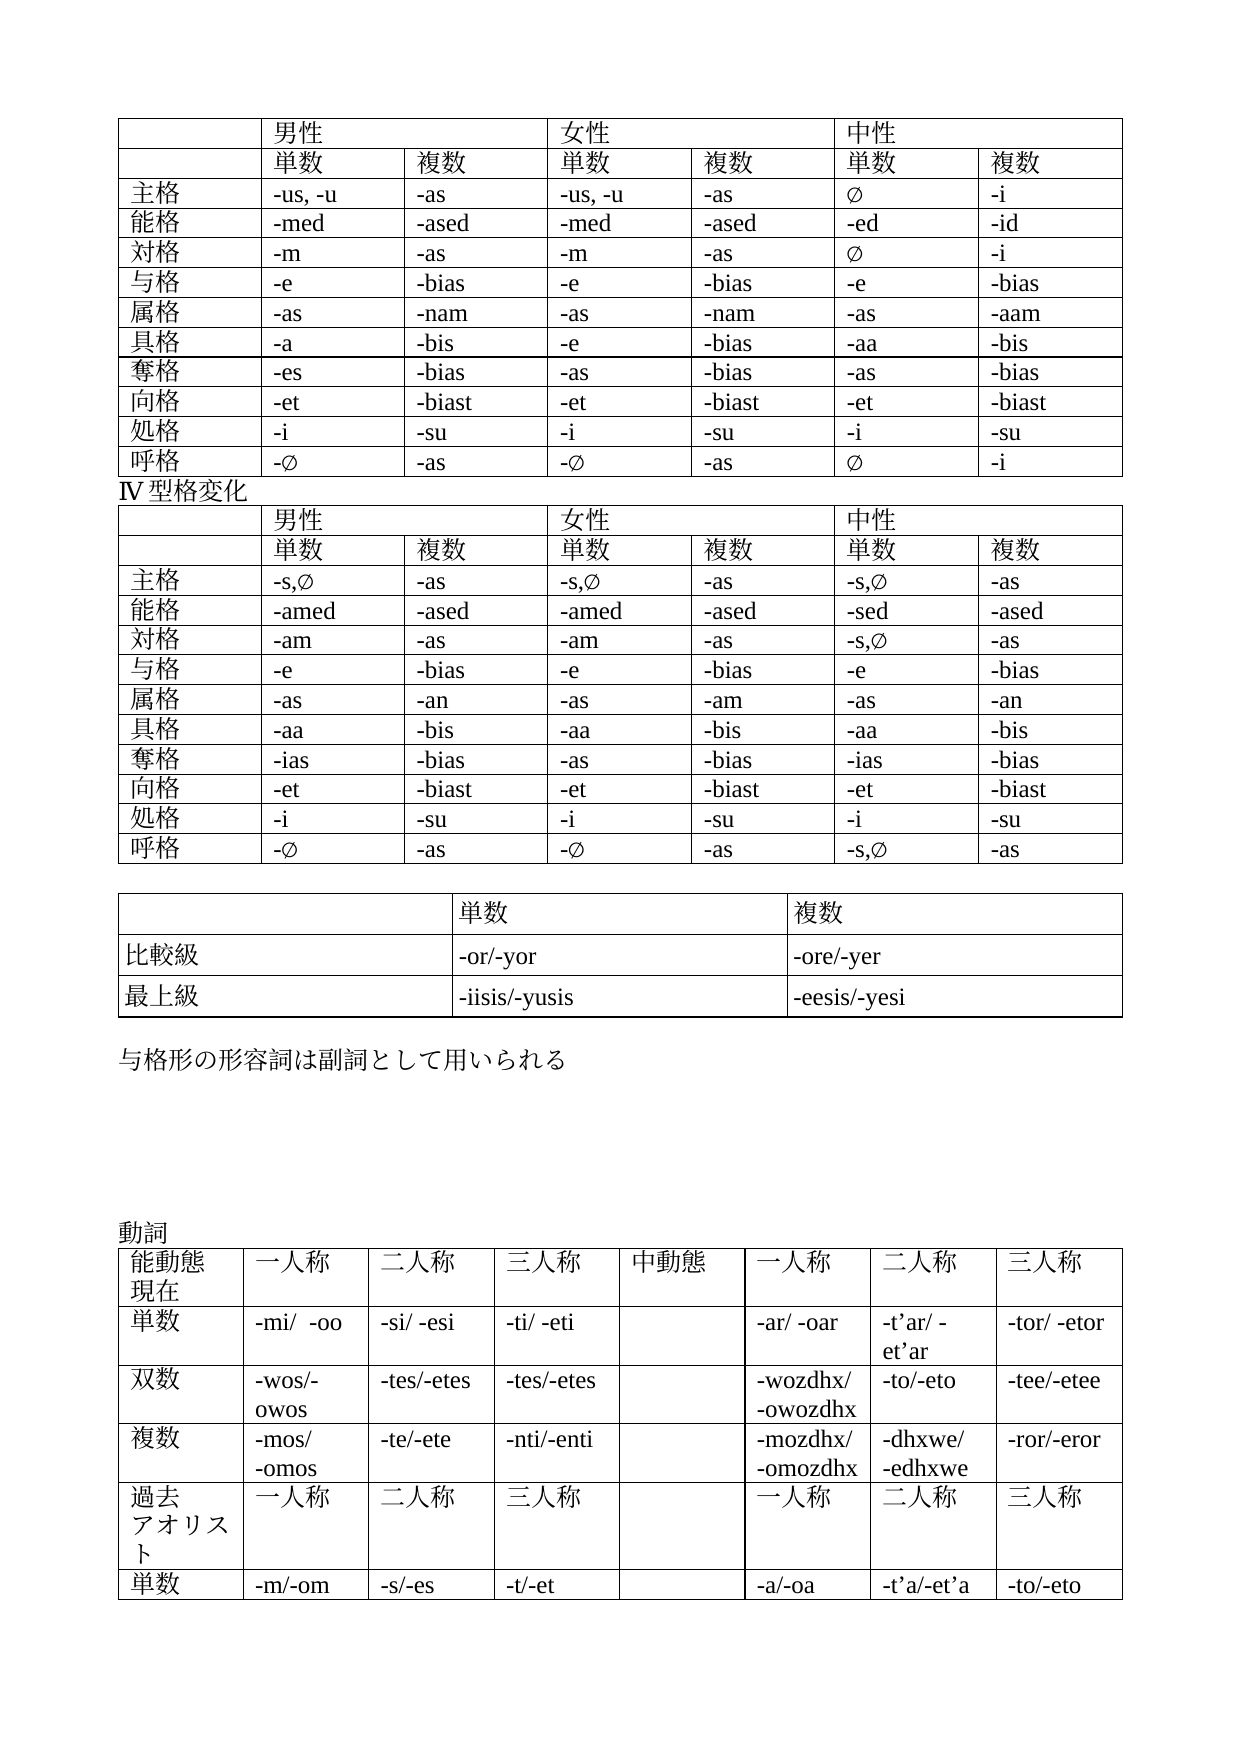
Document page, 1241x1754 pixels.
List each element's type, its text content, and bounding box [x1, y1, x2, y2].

table_cell -as [692, 834, 834, 863]
table_cell -biast [405, 387, 547, 416]
table_cell -s/-es [369, 1570, 494, 1599]
table_cell -i [262, 417, 404, 446]
table_cell -as [548, 685, 691, 714]
table_cell -to/-eto [871, 1366, 996, 1423]
text 与格形の形容詞は副詞として用いられる [118, 1046, 1122, 1075]
table_header 二人称 [369, 1249, 494, 1306]
table_cell [620, 1483, 744, 1569]
table_cell -si/ -esi [369, 1307, 494, 1364]
table_cell -t’ar/ -et’ar [871, 1307, 996, 1364]
table_cell -as [692, 447, 834, 476]
table_cell -et [548, 775, 691, 803]
table_cell -su [692, 804, 834, 833]
table_cell -t’a/-et’a [871, 1570, 996, 1599]
table_header 女性 [548, 506, 834, 535]
table_cell 能格 [119, 596, 261, 624]
table_cell -sed [835, 596, 978, 624]
table_cell -ased [405, 596, 547, 624]
table_cell -mi/ -oo [244, 1307, 368, 1364]
table_cell 複数 [692, 536, 834, 565]
table_cell -te/-ete [369, 1424, 494, 1482]
table_cell -bias [692, 655, 834, 684]
table_cell ∅ [835, 238, 978, 267]
table_cell -as [692, 566, 834, 595]
table_header [119, 119, 261, 148]
table_cell -ias [262, 745, 404, 773]
table_cell 比較級 [119, 935, 452, 975]
table_cell -bias [979, 745, 1122, 773]
table_header 一人称 [746, 1249, 870, 1306]
table_cell 複数 [405, 536, 547, 565]
table_cell -biast [979, 775, 1122, 803]
table_cell -biast [692, 775, 834, 803]
table_cell -as [405, 179, 547, 207]
table_cell -ore/-yer [788, 935, 1122, 975]
table_cell 双数 [119, 1366, 243, 1423]
table_cell -bias [979, 268, 1122, 297]
table_cell 一人称 [746, 1483, 870, 1569]
table_cell -mos/ -omos [244, 1424, 368, 1482]
table_cell 奪格 [119, 358, 261, 386]
table_cell -bis [979, 715, 1122, 744]
table_header 能動態 現在 [119, 1249, 243, 1306]
table_cell -am [262, 626, 404, 654]
table_cell -i [548, 804, 691, 833]
table_cell -as [548, 358, 691, 386]
table_cell -bias [692, 268, 834, 297]
table_cell -med [262, 209, 404, 237]
table_cell -as [692, 626, 834, 654]
table_cell -ar/ -oar [746, 1307, 870, 1364]
table_cell -as [405, 238, 547, 267]
table_cell -aa [835, 328, 978, 356]
table_cell -ased [405, 209, 547, 237]
table_cell -biast [692, 387, 834, 416]
table_cell -bis [405, 328, 547, 356]
table_cell -as [692, 238, 834, 267]
table_cell 処格 [119, 804, 261, 833]
table_cell -am [692, 685, 834, 714]
table_cell -ias [835, 745, 978, 773]
table_cell -nam [692, 298, 834, 327]
text 動詞 [118, 1219, 1122, 1247]
table_cell -bis [405, 715, 547, 744]
table_cell -et [548, 387, 691, 416]
table_cell -as [979, 566, 1122, 595]
table_cell [119, 149, 261, 178]
table_cell -as [979, 834, 1122, 863]
table_cell 単数 [119, 1307, 243, 1364]
table_cell -as [262, 685, 404, 714]
table_cell -bias [692, 745, 834, 773]
text Ⅳ型格変化 [118, 477, 1122, 505]
table_header 複数 [788, 894, 1122, 934]
table_header 男性 [262, 119, 547, 148]
table_cell -as [835, 298, 978, 327]
table_cell ∅ [835, 447, 978, 476]
table_cell -et [835, 775, 978, 803]
table_cell -bias [979, 358, 1122, 386]
table_cell -a/-oa [746, 1570, 870, 1599]
table_cell -an [979, 685, 1122, 714]
table_cell -et [835, 387, 978, 416]
table_cell 複数 [119, 1424, 243, 1482]
table_cell 最上級 [119, 976, 452, 1016]
table_cell [620, 1307, 744, 1364]
table_cell 呼格 [119, 834, 261, 863]
table_cell -s,∅ [835, 626, 978, 654]
table_cell -e [548, 268, 691, 297]
table_cell 向格 [119, 387, 261, 416]
table_cell 具格 [119, 715, 261, 744]
table_cell 二人称 [369, 1483, 494, 1569]
table_cell [620, 1366, 744, 1423]
table_cell -amed [262, 596, 404, 624]
table_cell 具格 [119, 328, 261, 356]
table_cell -eesis/-yesi [788, 976, 1122, 1016]
table_cell 対格 [119, 626, 261, 654]
table_cell -bias [405, 745, 547, 773]
table_cell -e [262, 268, 404, 297]
table_cell -e [262, 655, 404, 684]
table_cell 過去 アオリスト [119, 1483, 243, 1569]
table_cell -as [405, 626, 547, 654]
table_header [119, 506, 261, 535]
table_cell -aa [548, 715, 691, 744]
table_cell 単数 [548, 536, 691, 565]
table_cell -dhxwe/ -edhxwe [871, 1424, 996, 1482]
table_cell 三人称 [997, 1483, 1122, 1569]
table_cell -as [548, 298, 691, 327]
table_cell -bias [405, 268, 547, 297]
table_cell -ti/ -eti [495, 1307, 619, 1364]
table_cell -i [979, 447, 1122, 476]
table_cell -as [835, 685, 978, 714]
table_cell -s,∅ [262, 566, 404, 595]
table_header 中性 [835, 119, 1122, 148]
table_cell -aam [979, 298, 1122, 327]
table_header 女性 [548, 119, 834, 148]
table_cell -∅ [262, 447, 404, 476]
table_cell -amed [548, 596, 691, 624]
table_cell -aa [262, 715, 404, 744]
table_header 男性 [262, 506, 547, 535]
table_cell 三人称 [495, 1483, 619, 1569]
table_cell -bias [405, 655, 547, 684]
table_cell -i [835, 417, 978, 446]
table_cell -i [262, 804, 404, 833]
table_cell -ed [835, 209, 978, 237]
table_cell -∅ [548, 447, 691, 476]
table_header [119, 894, 452, 934]
table_cell [620, 1570, 744, 1599]
table_cell 処格 [119, 417, 261, 446]
table_cell -as [692, 179, 834, 207]
table_cell -ased [692, 596, 834, 624]
table_cell -e [835, 268, 978, 297]
table_cell -bias [692, 328, 834, 356]
table_cell -s,∅ [835, 566, 978, 595]
table_cell -su [979, 417, 1122, 446]
table_cell 奪格 [119, 745, 261, 773]
table_cell 属格 [119, 685, 261, 714]
table_cell -su [692, 417, 834, 446]
table_header 三人称 [997, 1249, 1122, 1306]
table_cell -as [405, 447, 547, 476]
table_cell -am [548, 626, 691, 654]
table_cell [119, 536, 261, 565]
table_cell -s,∅ [835, 834, 978, 863]
table_cell -tee/-etee [997, 1366, 1122, 1423]
table_cell 単数 [548, 149, 691, 178]
table_cell -ased [979, 596, 1122, 624]
table_cell -biast [405, 775, 547, 803]
table_cell -m [262, 238, 404, 267]
table_header 中性 [835, 506, 1122, 535]
table_cell -su [405, 804, 547, 833]
table_cell 複数 [405, 149, 547, 178]
table_cell ∅ [835, 179, 978, 207]
table_cell -as [979, 626, 1122, 654]
table_cell -e [548, 655, 691, 684]
table_cell -us, -u [548, 179, 691, 207]
table_cell 単数 [835, 149, 978, 178]
table_cell -as [405, 834, 547, 863]
table_cell 複数 [979, 149, 1122, 178]
table_cell -i [835, 804, 978, 833]
table_cell 属格 [119, 298, 261, 327]
table_cell 単数 [835, 536, 978, 565]
table_cell -bis [979, 328, 1122, 356]
table_header 単数 [453, 894, 787, 934]
table_cell 与格 [119, 268, 261, 297]
table_cell -or/-yor [453, 935, 787, 975]
table_header 三人称 [495, 1249, 619, 1306]
table_cell -es [262, 358, 404, 386]
table_header 一人称 [244, 1249, 368, 1306]
table_cell -su [405, 417, 547, 446]
table_cell 向格 [119, 775, 261, 803]
table_cell -as [835, 358, 978, 386]
table_cell -iisis/-yusis [453, 976, 787, 1016]
table_cell -aa [835, 715, 978, 744]
table_cell 呼格 [119, 447, 261, 476]
table_cell -as [262, 298, 404, 327]
table_cell 主格 [119, 566, 261, 595]
table_cell -m [548, 238, 691, 267]
table_cell -bis [692, 715, 834, 744]
table_cell -et [262, 387, 404, 416]
table_cell -tor/ -etor [997, 1307, 1122, 1364]
table_cell -et [262, 775, 404, 803]
table_cell -i [979, 238, 1122, 267]
table_cell -as [548, 745, 691, 773]
table_cell -∅ [262, 834, 404, 863]
table_cell -as [405, 566, 547, 595]
table_cell 対格 [119, 238, 261, 267]
table_cell -nti/-enti [495, 1424, 619, 1482]
table_cell 一人称 [244, 1483, 368, 1569]
table_cell -s,∅ [548, 566, 691, 595]
table_cell -tes/-etes [369, 1366, 494, 1423]
table_cell -mozdhx/ -omozdhx [746, 1424, 870, 1482]
table_cell 二人称 [871, 1483, 996, 1569]
table_cell -us, -u [262, 179, 404, 207]
table_cell 複数 [692, 149, 834, 178]
table_cell 能格 [119, 209, 261, 237]
table_cell -∅ [548, 834, 691, 863]
table_header 二人称 [871, 1249, 996, 1306]
table_cell -an [405, 685, 547, 714]
table_cell -bias [692, 358, 834, 386]
table_cell -t/-et [495, 1570, 619, 1599]
table_cell -to/-eto [997, 1570, 1122, 1599]
table_cell 与格 [119, 655, 261, 684]
table_cell -a [262, 328, 404, 356]
table_cell 単数 [262, 536, 404, 565]
table_cell [620, 1424, 744, 1482]
table_cell -wozdhx/ -owozdhx [746, 1366, 870, 1423]
table_cell -bias [405, 358, 547, 386]
table_cell -i [548, 417, 691, 446]
table_cell -med [548, 209, 691, 237]
table_cell -biast [979, 387, 1122, 416]
table_cell -i [979, 179, 1122, 207]
table_cell 単数 [262, 149, 404, 178]
table_cell -m/-om [244, 1570, 368, 1599]
table_cell 主格 [119, 179, 261, 207]
table_cell -id [979, 209, 1122, 237]
table_cell -tes/-etes [495, 1366, 619, 1423]
table_cell 単数 [119, 1570, 243, 1599]
table_cell -e [835, 655, 978, 684]
table_cell -ror/-eror [997, 1424, 1122, 1482]
table_header 中動態 [620, 1249, 744, 1306]
table_cell -e [548, 328, 691, 356]
table_cell -nam [405, 298, 547, 327]
table_cell -wos/-owos [244, 1366, 368, 1423]
table_cell -ased [692, 209, 834, 237]
table_cell 複数 [979, 536, 1122, 565]
table_cell -bias [979, 655, 1122, 684]
table_cell -su [979, 804, 1122, 833]
